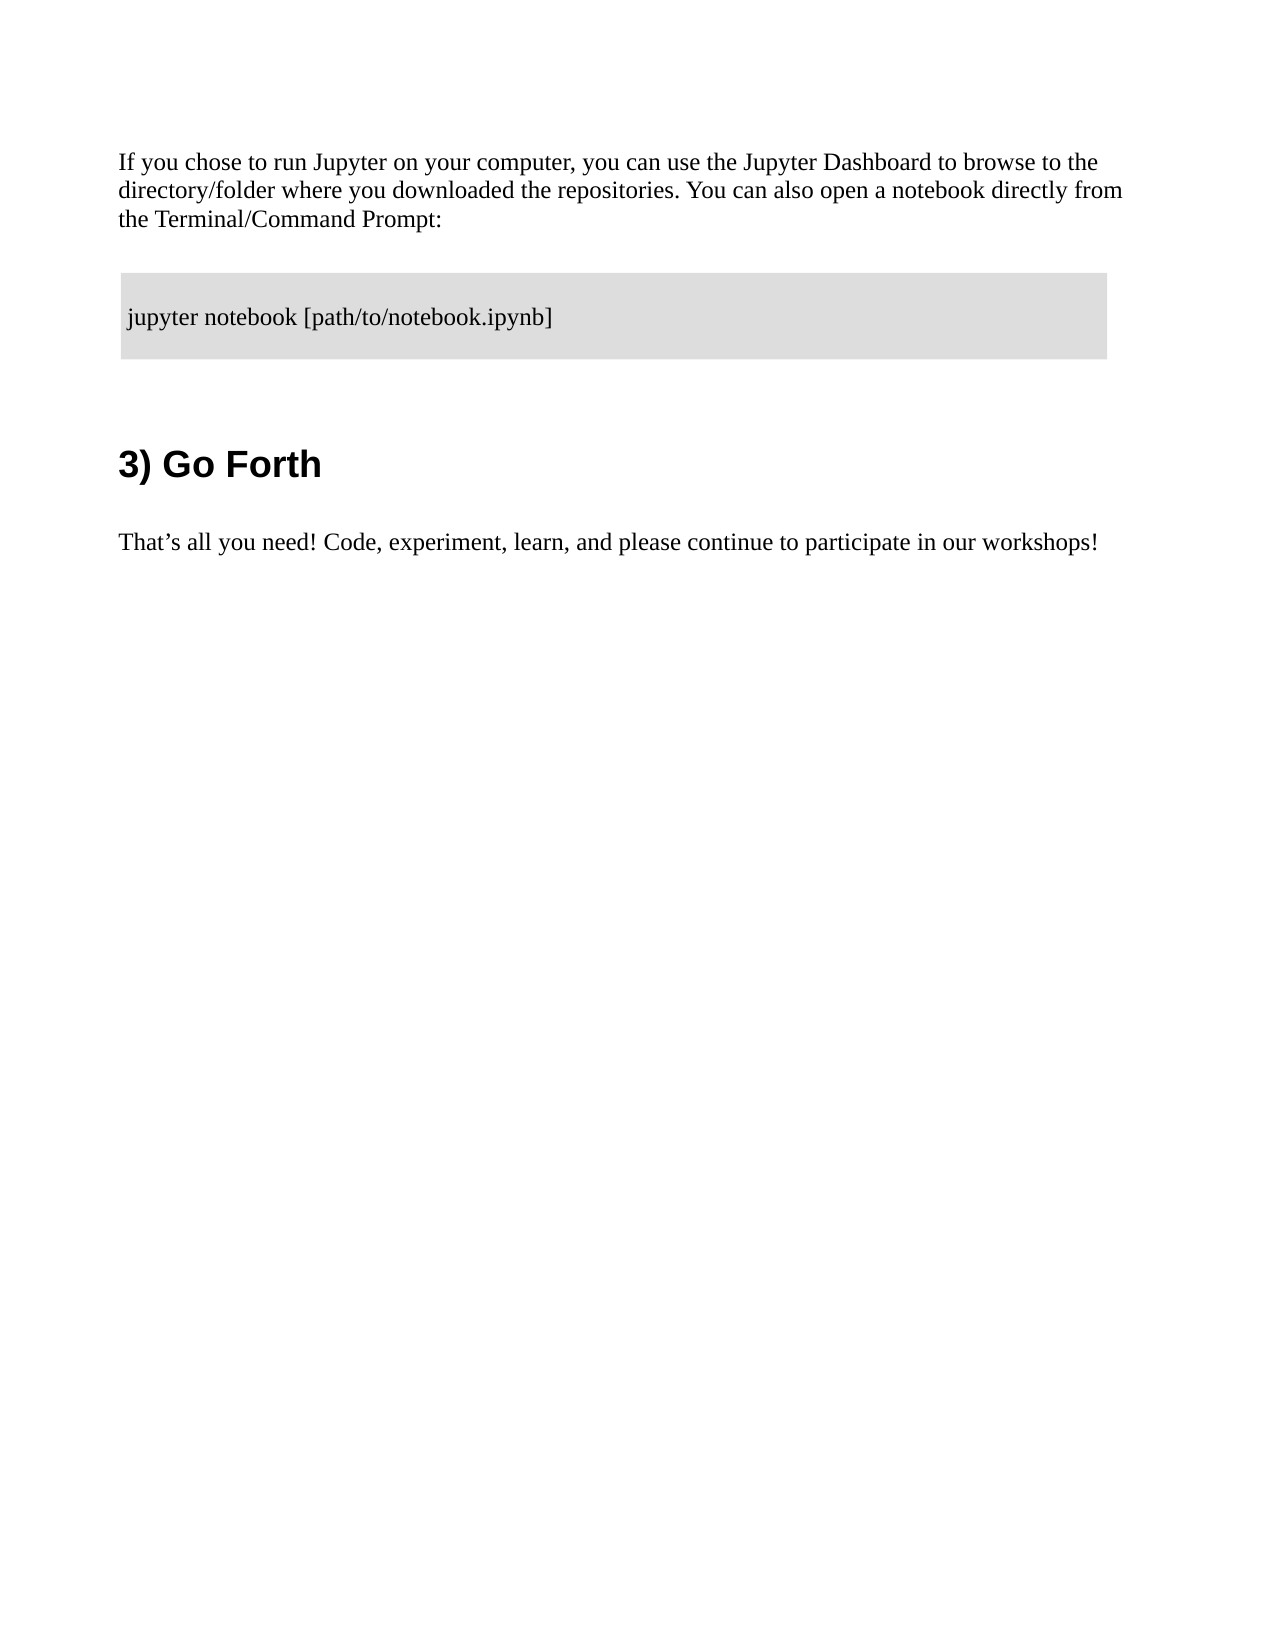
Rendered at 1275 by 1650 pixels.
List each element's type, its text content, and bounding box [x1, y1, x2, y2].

text That’s all you need! Code, experiment, learn, and please continue to participate in our workshops! [118, 527, 1157, 556]
text If you chose to run Jupyter on your computer, you can use the Jupyter Dashboard to browse to the directory/folder where you downloaded the repositories. You can also open a notebook directly from the Terminal/Command Prompt: [118, 147, 1157, 233]
subtitle 3) Go Forth [118, 442, 1157, 486]
